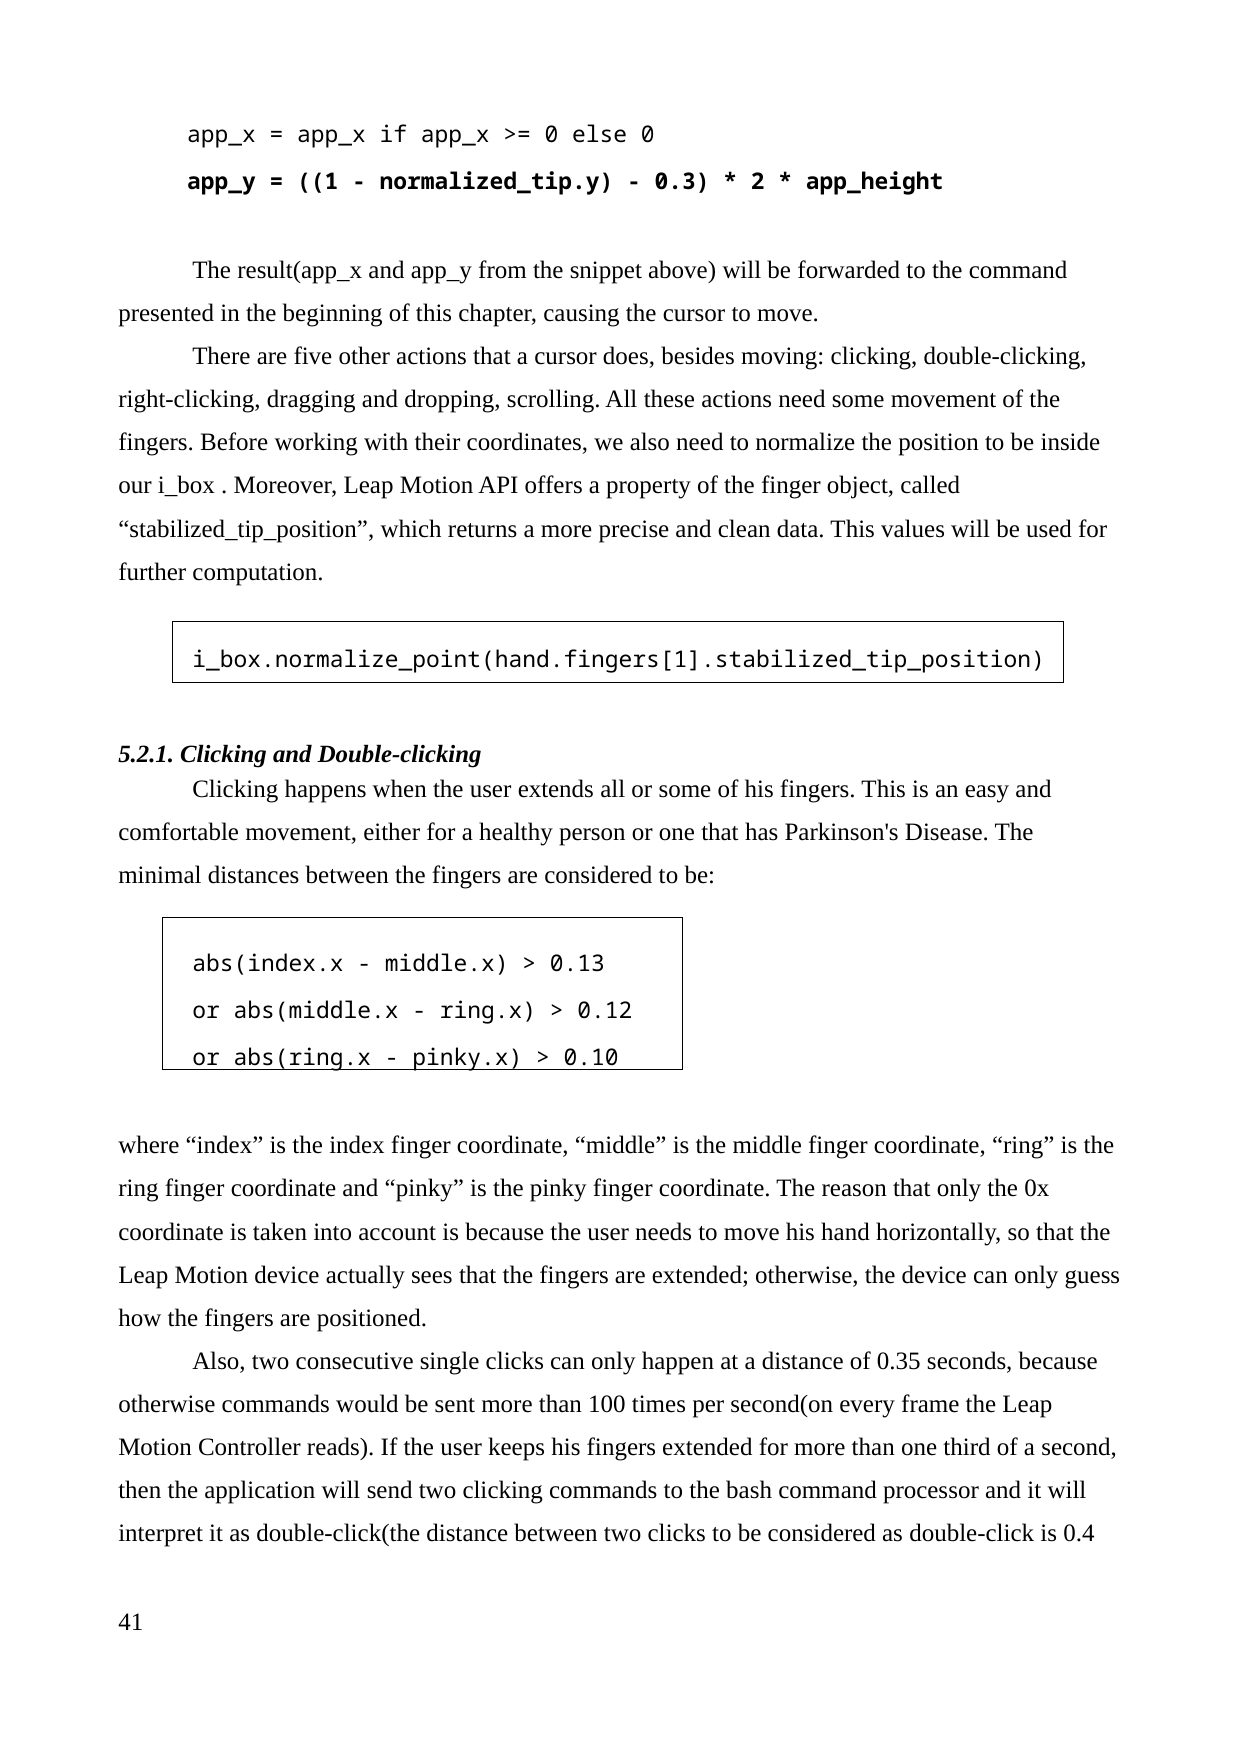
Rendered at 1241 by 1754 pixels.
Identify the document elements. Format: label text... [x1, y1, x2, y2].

text [1064, 643, 1122, 674]
text [683, 993, 1122, 1025]
text [118, 993, 162, 1025]
text [118, 947, 162, 978]
text Clicking happens when the user extends all or some of his fingers. This is an easy and comfortable movement, either for a healthy person or one that has Parkinson's Disease. The minimal distances between the fingers are considered to be: [118, 774, 1122, 889]
subtitle 5.2.1. Clicking and Double-clicking [118, 739, 1122, 768]
text where “index” is the index finger coordinate, “middle” is the middle finger coordinate, “ring” is the ring finger coordinate and “pinky” is the pinky finger coordinate. The reason that only the 0x coordinate is taken into account is because the user needs to move his hand horizontally, so that the Leap Motion device actually sees that the fingers are extended; otherwise, the device can only guess how the fingers are positioned. [118, 1130, 1122, 1332]
text or abs(ring.x - pinky.x) > 0.10 [118, 1040, 1122, 1072]
text i_box.normalize_point(hand.fingers[1].stabilized_tip_position) [173, 643, 1063, 674]
text or abs(middle.x - ring.x) > 0.12 [163, 993, 682, 1025]
text [683, 947, 1122, 978]
text abs(index.x - middle.x) > 0.13 [163, 947, 682, 978]
text [118, 643, 172, 674]
text app_x = app_x if app_x >= 0 else 0 [118, 118, 1122, 149]
text Also, two consecutive single clicks can only happen at a distance of 0.35 seconds, because otherwise commands would be sent more than 100 times per second(on every frame the Leap Motion Controller reads). If the user keeps his fingers extended for more than one third of a second, then the application will send two clicking commands to the bash command processor and it will interpret it as double-click(the distance between two clicks to be considered as double-click is 0.4 [118, 1346, 1122, 1547]
text app_y = ((1 - normalized_tip.y) - 0.3) * 2 * app_height [118, 165, 1122, 196]
text There are five other actions that a cursor does, besides moving: clicking, double-clicking, right-clicking, dragging and dropping, scrolling. All these actions need some movement of the fingers. Before working with their coordinates, we also need to normalize the position to be inside our i_box . Moreover, Leap Motion API offers a property of the finger object, called “stabilized_tip_position”, which returns a more precise and clean data. This values will be used for further computation. [118, 341, 1122, 586]
text The result(app_x and app_y from the snippet above) will be forwarded to the command presented in the beginning of this chapter, causing the cursor to move. [118, 255, 1122, 327]
